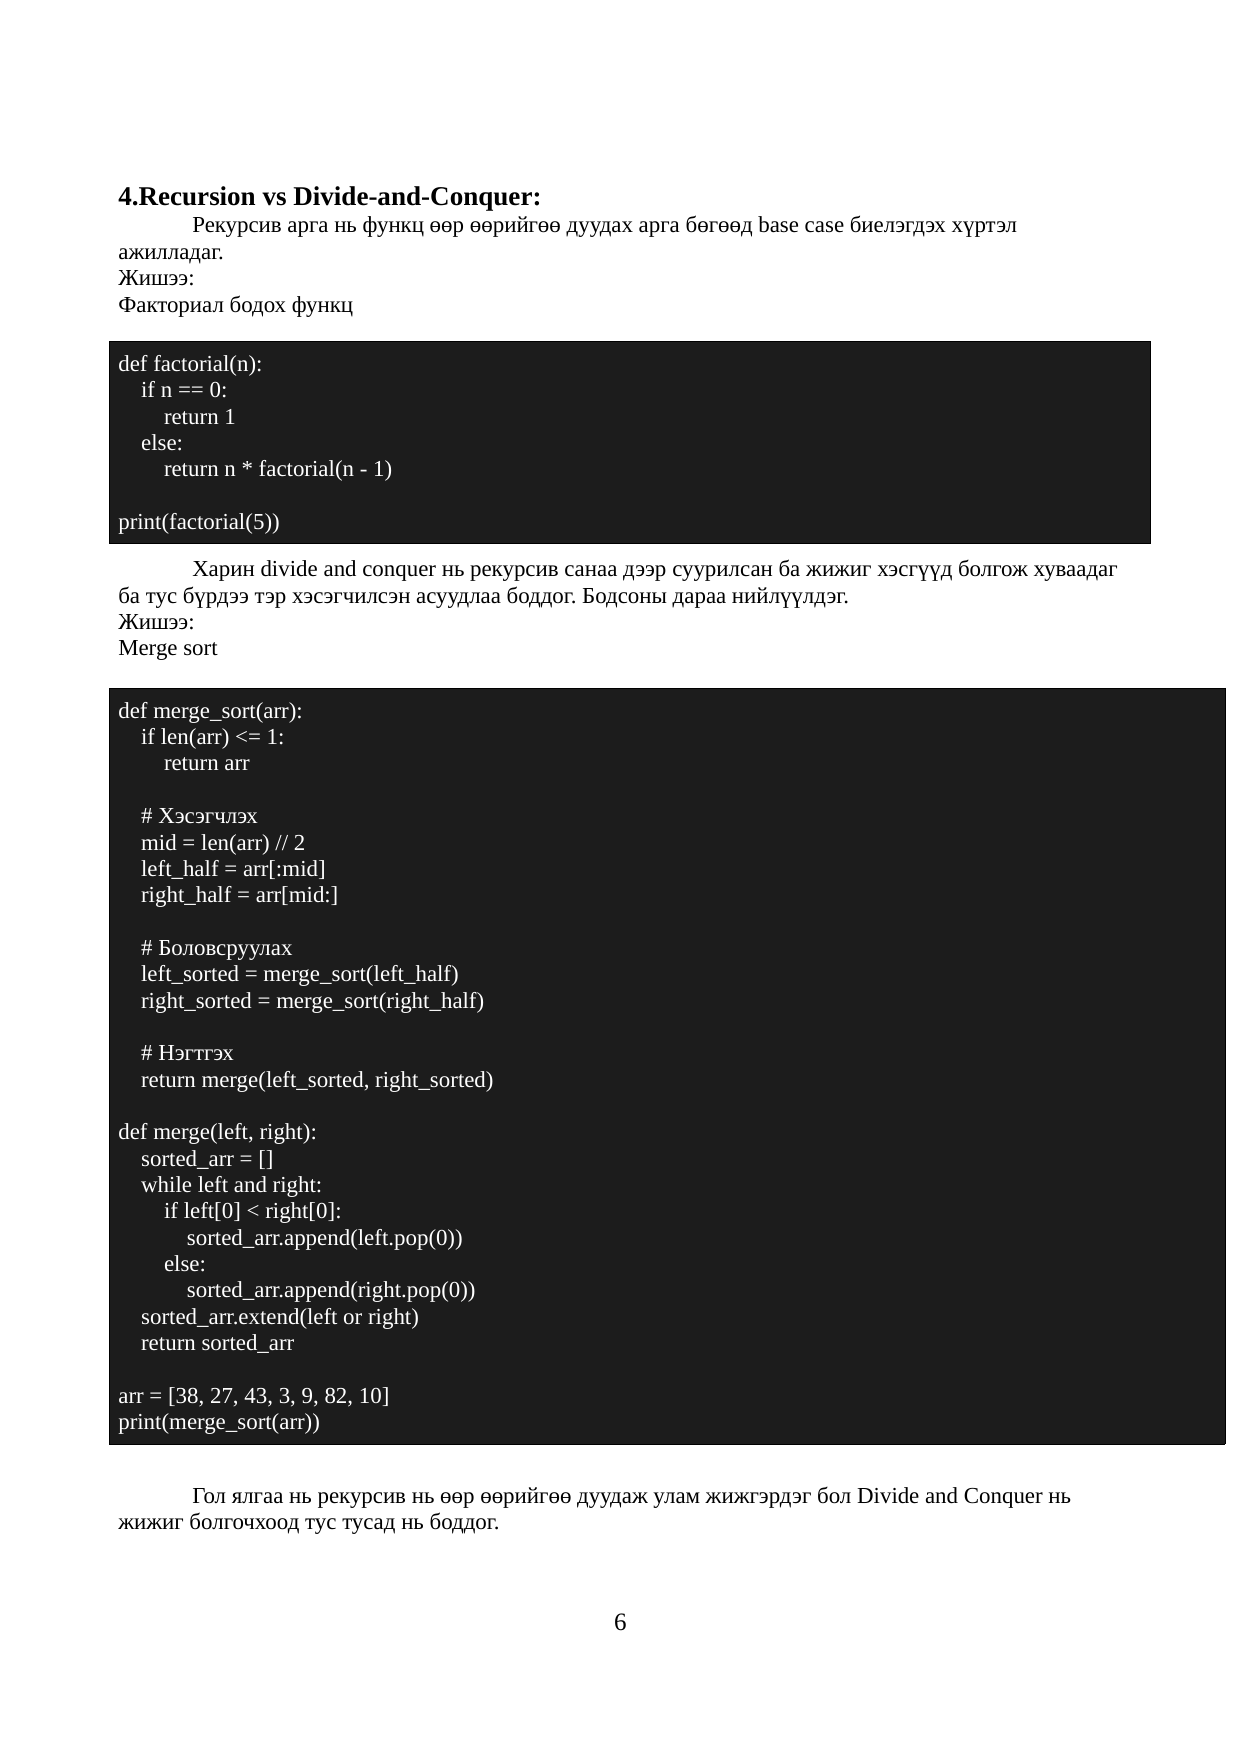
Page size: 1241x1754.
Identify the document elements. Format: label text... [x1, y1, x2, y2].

text sorted_arr.extend(left or right) [118, 1303, 1216, 1329]
text Жишээ: [118, 264, 1122, 291]
text print(factorial(5)) [118, 508, 1141, 534]
text mid = len(arr) // 2 [118, 828, 1216, 855]
text # Хэсэгчлэх [118, 802, 1216, 828]
text [118, 661, 1122, 688]
text def factorial(n): [118, 350, 1141, 376]
text def merge_sort(arr): [118, 697, 1216, 723]
text return 1 [118, 403, 1141, 429]
text right_half = arr[mid:] [118, 881, 1216, 908]
text Харин divide and conquer нь рекурсив санаа дээр суурилсан ба жижиг хэсгүүд болгож хуваадаг ба тус бүрдээ тэр хэсэгчилсэн асуудлаа боддог. Бодсоны дараа нийлүүлдэг. [118, 544, 1122, 608]
text def merge(left, right): [118, 1118, 1216, 1145]
text if left[0] < right[0]: [118, 1197, 1216, 1224]
text Жишээ: [118, 608, 1122, 634]
text Факториал бодох функц [118, 291, 1122, 317]
text # Боловсруулах [118, 934, 1216, 960]
text right_sorted = merge_sort(right_half) [118, 987, 1216, 1013]
text sorted_arr = [] [118, 1145, 1216, 1171]
text sorted_arr.append(right.pop(0)) [118, 1277, 1216, 1303]
text while left and right: [118, 1171, 1216, 1197]
text sorted_arr.append(left.pop(0)) [118, 1224, 1216, 1250]
text print(merge_sort(arr)) [118, 1408, 1216, 1435]
text [118, 317, 1122, 341]
text return n * factorial(n - 1) [118, 456, 1141, 482]
text return merge(left_sorted, right_sorted) [118, 1066, 1216, 1092]
text Гол ялгаа нь рекурсив нь өөр өөрийгөө дуудаж улам жижгэрдэг бол Divide and Conquer нь жижиг болгочхоод тус тусад нь боддог. [118, 1445, 1122, 1534]
text left_half = arr[:mid] [118, 855, 1216, 881]
text Merge sort [118, 634, 1122, 661]
text left_sorted = merge_sort(left_half) [118, 960, 1216, 987]
text # Нэгтгэх [118, 1039, 1216, 1066]
text 4.Recursion vs Divide-and-Conquer: [118, 180, 1122, 212]
text arr = [38, 27, 43, 3, 9, 82, 10] [118, 1382, 1216, 1408]
text if len(arr) <= 1: [118, 723, 1216, 749]
text return sorted_arr [118, 1329, 1216, 1356]
text if n == 0: [118, 376, 1141, 403]
text else: [118, 429, 1141, 456]
text else: [118, 1250, 1216, 1277]
text Рекурсив арга нь функц өөр өөрийгөө дуудах арга бөгөөд base case биелэгдэх хүртэл ажилладаг. [118, 212, 1122, 264]
text return arr [118, 749, 1216, 776]
